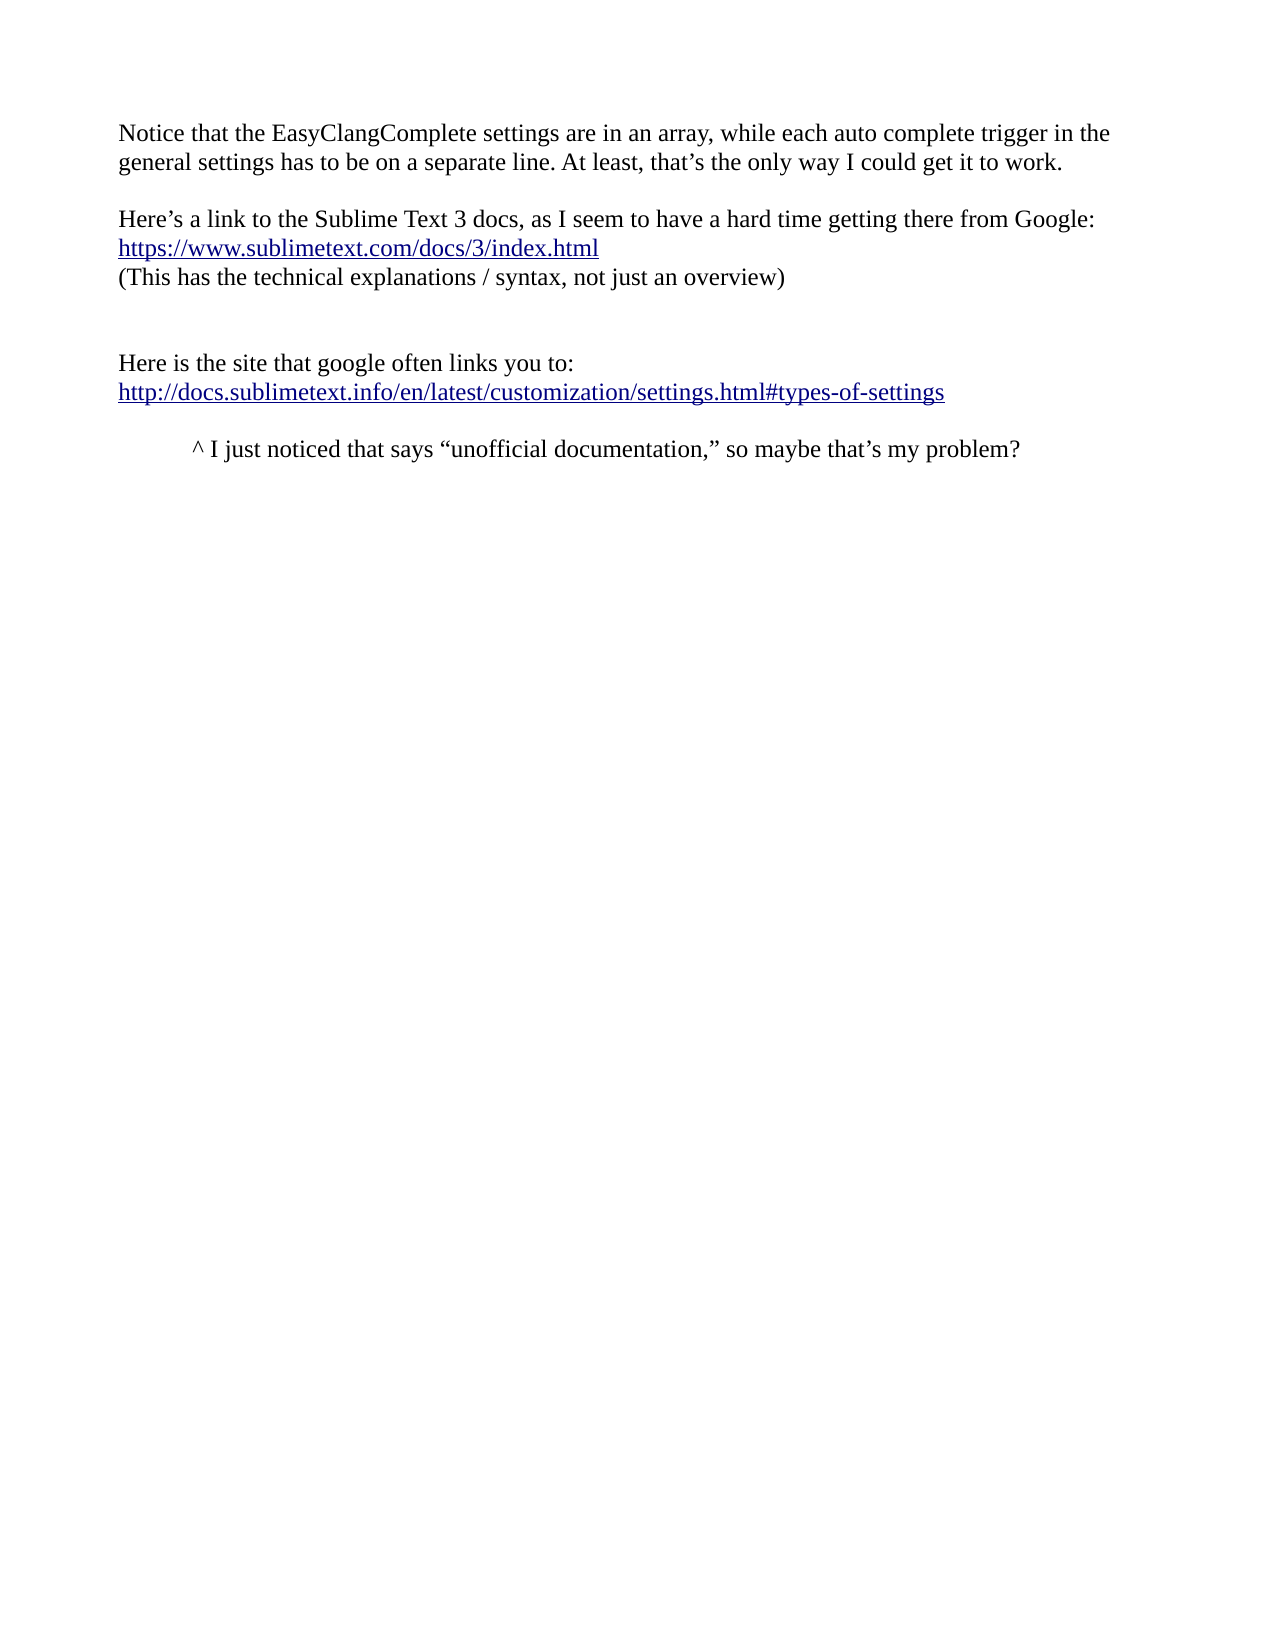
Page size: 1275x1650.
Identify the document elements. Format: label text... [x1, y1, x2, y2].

text https://www.sublimetext.com/docs/3/index.html [118, 233, 1157, 262]
text (This has the technical explanations / syntax, not just an overview) [118, 262, 1157, 291]
text Notice that the EasyClangComplete settings are in an array, while each auto complete trigger in the general settings has to be on a separate line. At least, that’s the only way I could get it to work. [118, 118, 1157, 176]
text Here is the site that google often links you to: [118, 348, 1157, 377]
text ^ I just noticed that says “unofficial documentation,” so maybe that’s my problem? [118, 434, 1157, 463]
text http://docs.sublimetext.info/en/latest/customization/settings.html#types-of-settings [118, 377, 1157, 406]
text Here’s a link to the Sublime Text 3 docs, as I seem to have a hard time getting there from Google: [118, 204, 1157, 233]
